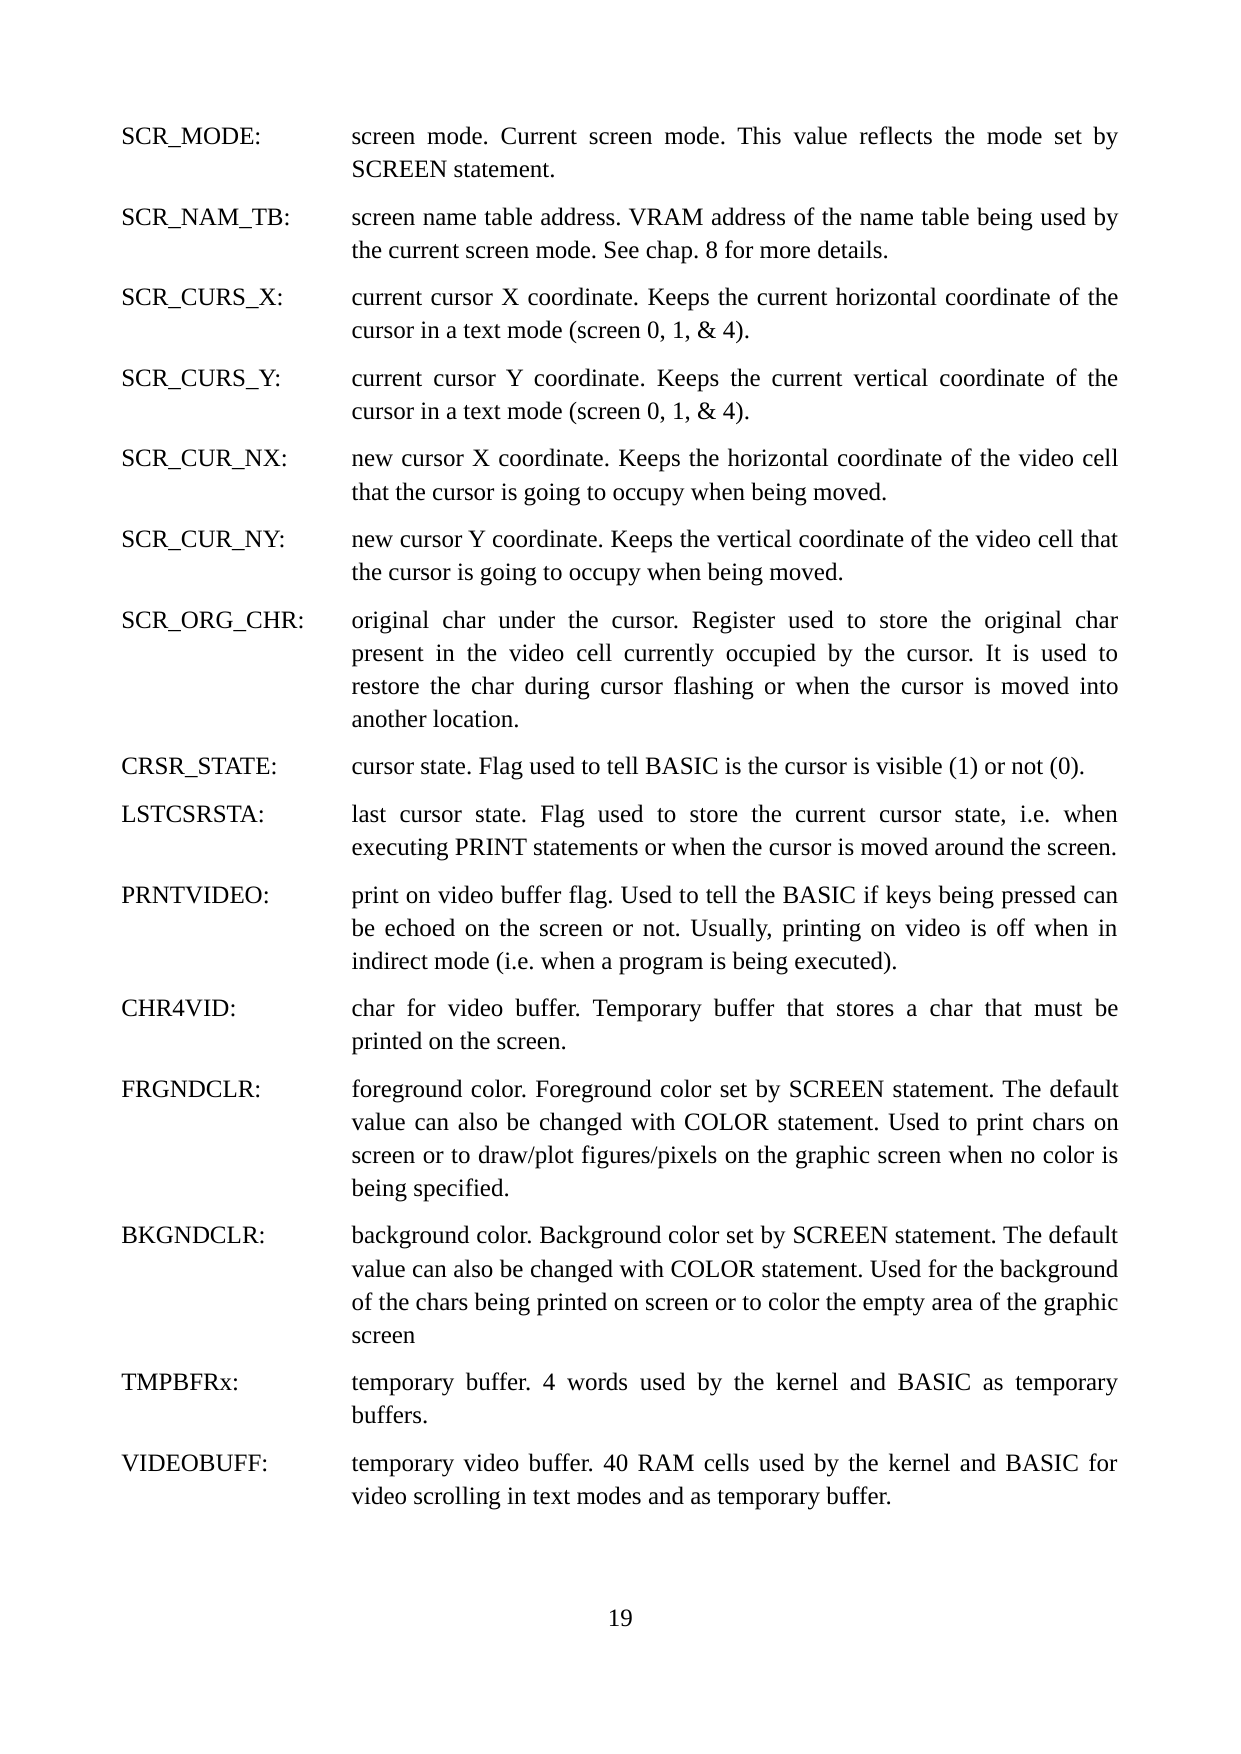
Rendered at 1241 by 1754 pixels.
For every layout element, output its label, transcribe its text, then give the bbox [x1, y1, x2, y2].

text FRGNDCLR: foreground color. Foreground color set by SCREEN statement. The default value can also be changed with COLOR statement. Used to print chars on screen or to draw/plot figures/pixels on the graphic screen when no color is being specified. [121, 1074, 1119, 1202]
text PRNTVIDEO: print on video buffer flag. Used to tell the BASIC if keys being pressed can be echoed on the screen or not. Usually, printing on video is off when in indirect mode (i.e. when a program is being executed). [121, 880, 1119, 974]
text SCR_CUR_NX: new cursor X coordinate. Keeps the horizontal coordinate of the video cell that the cursor is going to occupy when being moved. [121, 443, 1119, 505]
text CRSR_STATE: cursor state. Flag used to tell BASIC is the cursor is visible (1) or not (0). [121, 751, 1119, 780]
text VIDEOBUFF: temporary video buffer. 40 RAM cells used by the kernel and BASIC for video scrolling in text modes and as temporary buffer. [121, 1448, 1119, 1510]
text TMPBFRx: temporary buffer. 4 words used by the kernel and BASIC as temporary buffers. [121, 1367, 1119, 1429]
text SCR_NAM_TB: screen name table address. VRAM address of the name table being used by the current screen mode. See chap. 8 for more details. [121, 202, 1119, 263]
text SCR_ORG_CHR: original char under the cursor. Register used to store the original char present in the video cell currently occupied by the cursor. It is used to restore the char during cursor flashing or when the cursor is moved into another location. [121, 605, 1119, 733]
text CHR4VID: char for video buffer. Temporary buffer that stores a char that must be printed on the screen. [121, 993, 1119, 1055]
text SCR_MODE: screen mode. Current screen mode. This value reflects the mode set by SCREEN statement. [121, 121, 1119, 183]
text LSTCSRSTA: last cursor state. Flag used to store the current cursor state, i.e. when executing PRINT statements or when the cursor is moved around the screen. [121, 799, 1119, 861]
text SCR_CURS_X: current cursor X coordinate. Keeps the current horizontal coordinate of the cursor in a text mode (screen 0, 1, & 4). [121, 282, 1119, 344]
text SCR_CUR_NY: new cursor Y coordinate. Keeps the vertical coordinate of the video cell that the cursor is going to occupy when being moved. [121, 524, 1119, 586]
text SCR_CURS_Y: current cursor Y coordinate. Keeps the current vertical coordinate of the cursor in a text mode (screen 0, 1, & 4). [121, 363, 1119, 425]
text BKGNDCLR: background color. Background color set by SCREEN statement. The default value can also be changed with COLOR statement. Used for the background of the chars being printed on screen or to color the empty area of the graphic screen [121, 1221, 1119, 1348]
